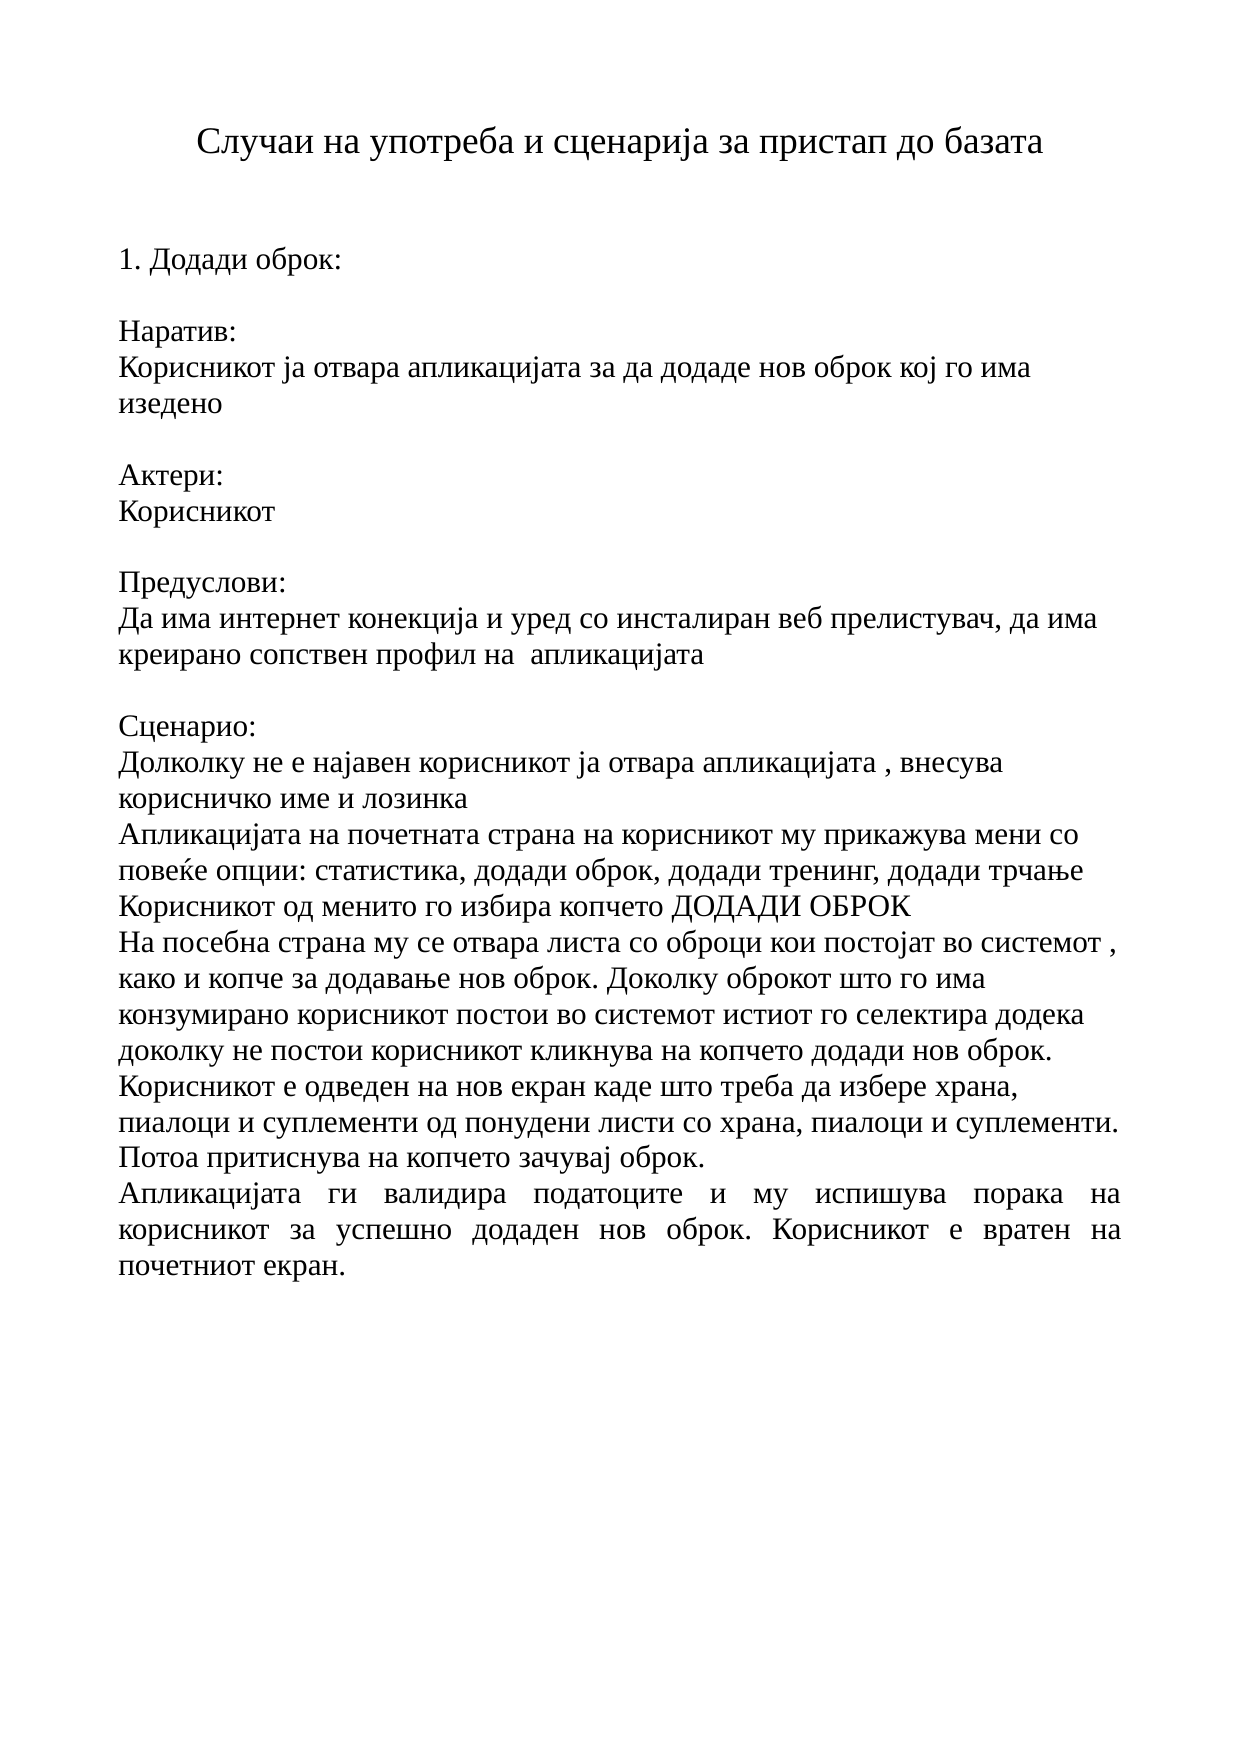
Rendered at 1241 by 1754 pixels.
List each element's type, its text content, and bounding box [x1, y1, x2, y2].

text Предуслови: [118, 564, 1122, 600]
text Сценарио: [118, 707, 1122, 743]
text Апликацијата на почетната страна на корисникот му прикажува мени со повеќе опции: статистика, додади оброк, додади тренинг, додади трчање [118, 815, 1122, 887]
text Корисникот од менито го избира копчето ДОДАДИ ОБРОК [118, 887, 1122, 923]
text 1. Додади оброк: [118, 240, 1122, 276]
text Корисникот [118, 492, 1122, 528]
text Корисникот е одведен на нов екран каде што треба да избере храна, пиалоци и суплементи од понудени листи со храна, пиалоци и суплементи. Потоа притиснува на копчето зачувај оброк. [118, 1067, 1122, 1175]
text Да има интернет конекција и уред со инсталиран веб прелистувач, да има креирано сопствен профил на апликацијата [118, 600, 1122, 672]
text Апликацијата ги валидира податоците и му испишува порака на корисникот за успешно додаден нов оброк. Корисникот е вратен на почетниот екран. [118, 1175, 1122, 1282]
text Корисникот ја отвара апликацијата за да додаде нов оброк кој го има изедено [118, 348, 1122, 420]
text Долколку не е најавен корисникот ја отвара апликацијата , внесува корисничко име и лозинка [118, 743, 1122, 815]
text Случаи на употреба и сценарија за пристап до базата [118, 118, 1122, 161]
text Актери: [118, 456, 1122, 492]
text Наратив: [118, 312, 1122, 348]
text На посебна страна му се отвара листа со оброци кои постојат во системот , како и копче за додавање нов оброк. Доколку оброкот што го има конзумирано корисникот постои во системот истиот го селектира додека доколку не постои корисникот кликнува на копчето додади нов оброк. [118, 923, 1122, 1067]
